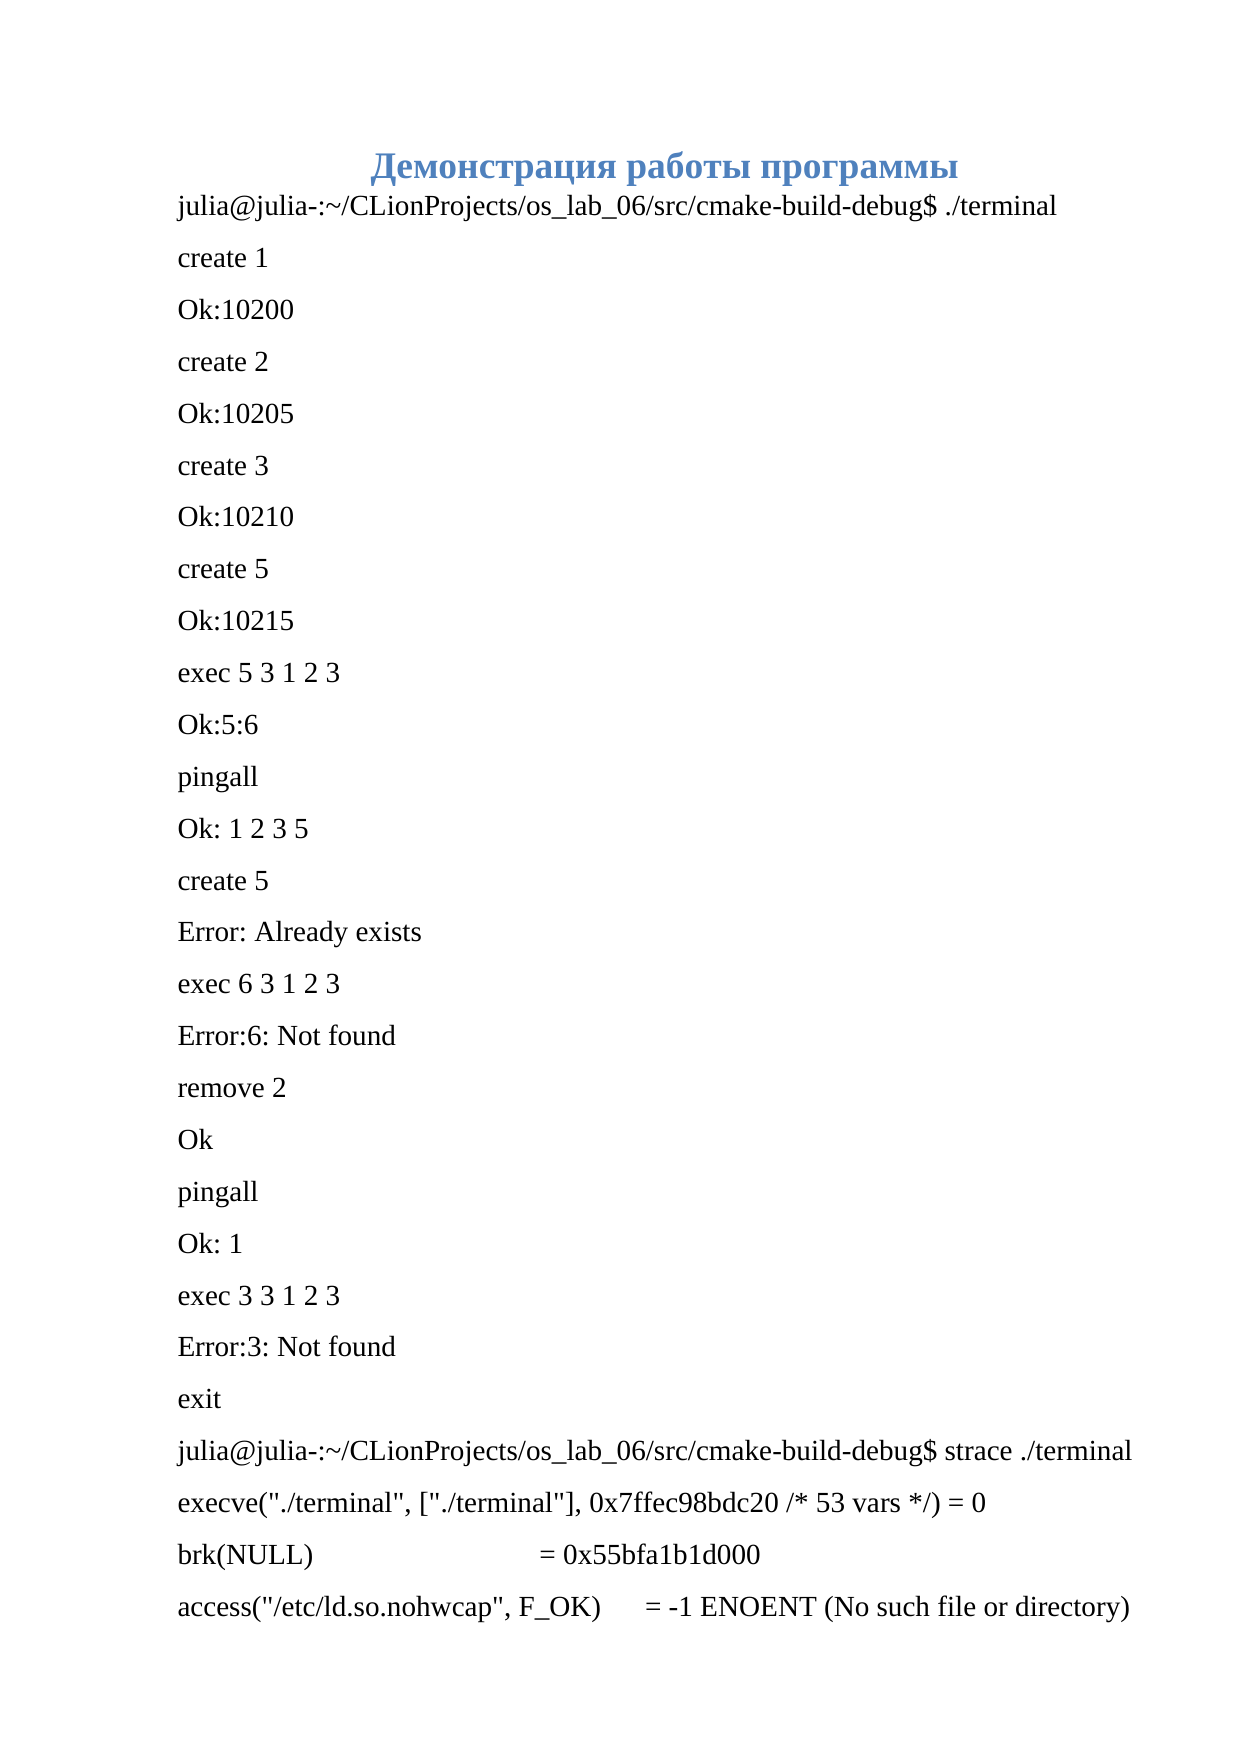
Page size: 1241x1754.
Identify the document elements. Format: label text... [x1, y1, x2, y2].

text Ok:10205 [177, 396, 1152, 429]
text Ok:10215 [177, 603, 1152, 637]
text Ok: 1 [177, 1226, 1152, 1259]
text create 5 [177, 551, 1152, 585]
text exec 3 3 1 2 3 [177, 1278, 1152, 1311]
text Ok [177, 1122, 1152, 1156]
subtitle Демонстрация работы программы [177, 143, 1152, 186]
text remove 2 [177, 1070, 1152, 1104]
text Ok:10200 [177, 292, 1152, 326]
text Ok: 1 2 3 5 [177, 811, 1152, 844]
text create 1 [177, 240, 1152, 274]
text Ok:10210 [177, 499, 1152, 533]
text Ok:5:6 [177, 707, 1152, 741]
text create 2 [177, 344, 1152, 377]
text execve("./terminal", ["./terminal"], 0x7ffec98bdc20 /* 53 vars */) = 0 [177, 1485, 1152, 1519]
text Error:6: Not found [177, 1018, 1152, 1052]
text pingall [177, 759, 1152, 792]
text julia@julia-:~/CLionProjects/os_lab_06/src/cmake-build-debug$ strace ./terminal [177, 1433, 1152, 1467]
text exit [177, 1381, 1152, 1415]
text Error:3: Not found [177, 1329, 1152, 1363]
text access("/etc/ld.so.nohwcap", F_OK) = -1 ENOENT (No such file or directory) [177, 1589, 1152, 1622]
text create 5 [177, 863, 1152, 896]
text julia@julia-:~/CLionProjects/os_lab_06/src/cmake-build-debug$ ./terminal [177, 188, 1152, 222]
text brk(NULL) = 0x55bfa1b1d000 [177, 1537, 1152, 1571]
text exec 6 3 1 2 3 [177, 966, 1152, 1000]
text Error: Already exists [177, 914, 1152, 948]
text create 3 [177, 448, 1152, 481]
text exec 5 3 1 2 3 [177, 655, 1152, 689]
text pingall [177, 1174, 1152, 1207]
